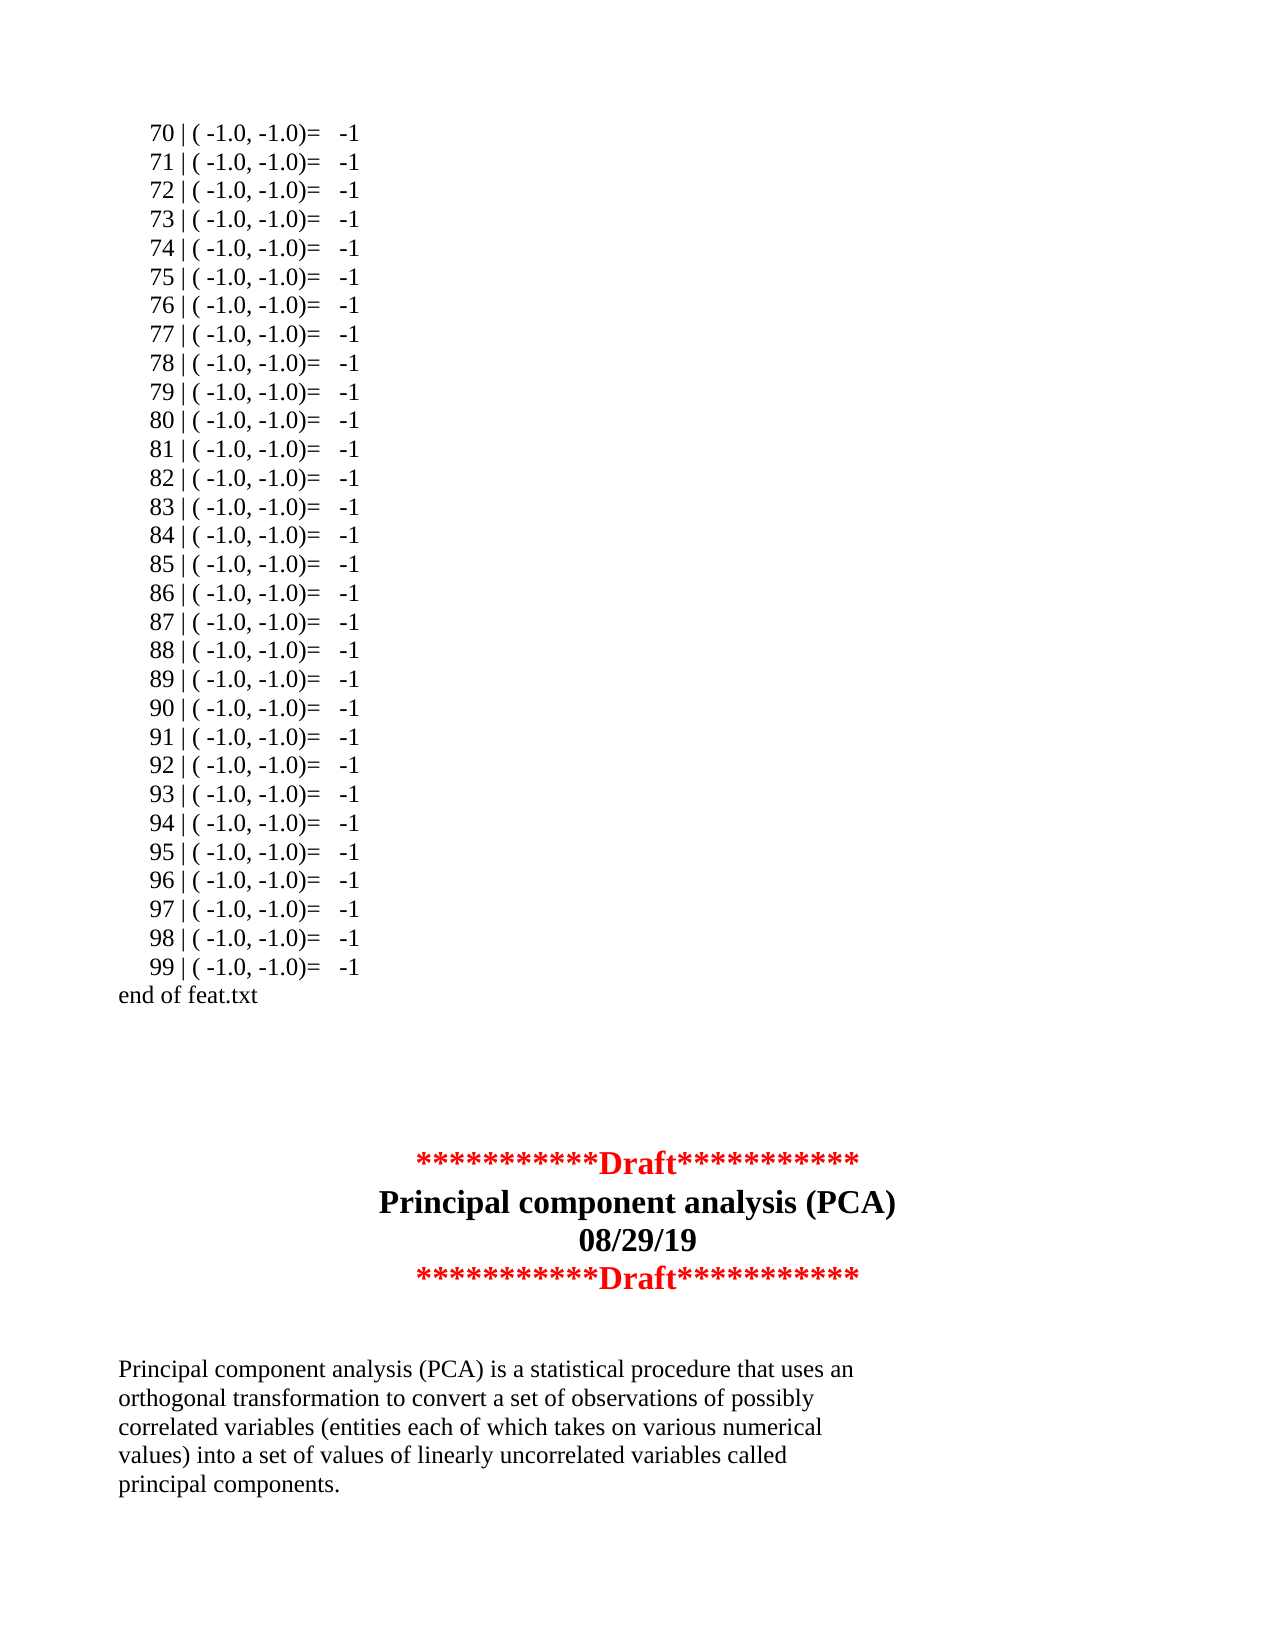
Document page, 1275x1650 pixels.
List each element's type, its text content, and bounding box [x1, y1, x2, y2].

text 96 | ( -1.0, -1.0)= -1 [118, 866, 1157, 894]
text principal components. [118, 1469, 1157, 1498]
text 84 | ( -1.0, -1.0)= -1 [118, 521, 1157, 549]
text Principal component analysis (PCA) [118, 1182, 1157, 1220]
text 91 | ( -1.0, -1.0)= -1 [118, 722, 1157, 751]
text 88 | ( -1.0, -1.0)= -1 [118, 636, 1157, 664]
text 93 | ( -1.0, -1.0)= -1 [118, 779, 1157, 808]
text 73 | ( -1.0, -1.0)= -1 [118, 204, 1157, 233]
text 80 | ( -1.0, -1.0)= -1 [118, 406, 1157, 434]
text 94 | ( -1.0, -1.0)= -1 [118, 808, 1157, 837]
text 90 | ( -1.0, -1.0)= -1 [118, 693, 1157, 722]
text ***********Draft*********** [118, 1143, 1157, 1182]
text correlated variables (entities each of which takes on various numerical [118, 1412, 1157, 1441]
text orthogonal transformation to convert a set of observations of possibly [118, 1383, 1157, 1412]
text 78 | ( -1.0, -1.0)= -1 [118, 348, 1157, 377]
text 71 | ( -1.0, -1.0)= -1 [118, 147, 1157, 176]
text 79 | ( -1.0, -1.0)= -1 [118, 377, 1157, 406]
text 99 | ( -1.0, -1.0)= -1 [118, 952, 1157, 981]
text 92 | ( -1.0, -1.0)= -1 [118, 751, 1157, 779]
text 76 | ( -1.0, -1.0)= -1 [118, 291, 1157, 319]
text 86 | ( -1.0, -1.0)= -1 [118, 578, 1157, 607]
text 98 | ( -1.0, -1.0)= -1 [118, 923, 1157, 952]
text 97 | ( -1.0, -1.0)= -1 [118, 894, 1157, 923]
text 72 | ( -1.0, -1.0)= -1 [118, 176, 1157, 204]
text 89 | ( -1.0, -1.0)= -1 [118, 664, 1157, 693]
text 81 | ( -1.0, -1.0)= -1 [118, 434, 1157, 463]
text 74 | ( -1.0, -1.0)= -1 [118, 233, 1157, 262]
text Principal component analysis (PCA) is a statistical procedure that uses an [118, 1354, 1157, 1383]
text 82 | ( -1.0, -1.0)= -1 [118, 463, 1157, 492]
text 75 | ( -1.0, -1.0)= -1 [118, 262, 1157, 291]
text 08/29/19 [118, 1220, 1157, 1258]
text 87 | ( -1.0, -1.0)= -1 [118, 607, 1157, 636]
text 83 | ( -1.0, -1.0)= -1 [118, 492, 1157, 521]
text 70 | ( -1.0, -1.0)= -1 [118, 118, 1157, 147]
text ***********Draft*********** [118, 1258, 1157, 1297]
text 95 | ( -1.0, -1.0)= -1 [118, 837, 1157, 866]
text 85 | ( -1.0, -1.0)= -1 [118, 549, 1157, 578]
text end of feat.txt [118, 981, 1157, 1009]
text 77 | ( -1.0, -1.0)= -1 [118, 319, 1157, 348]
text values) into a set of values of linearly uncorrelated variables called [118, 1441, 1157, 1469]
